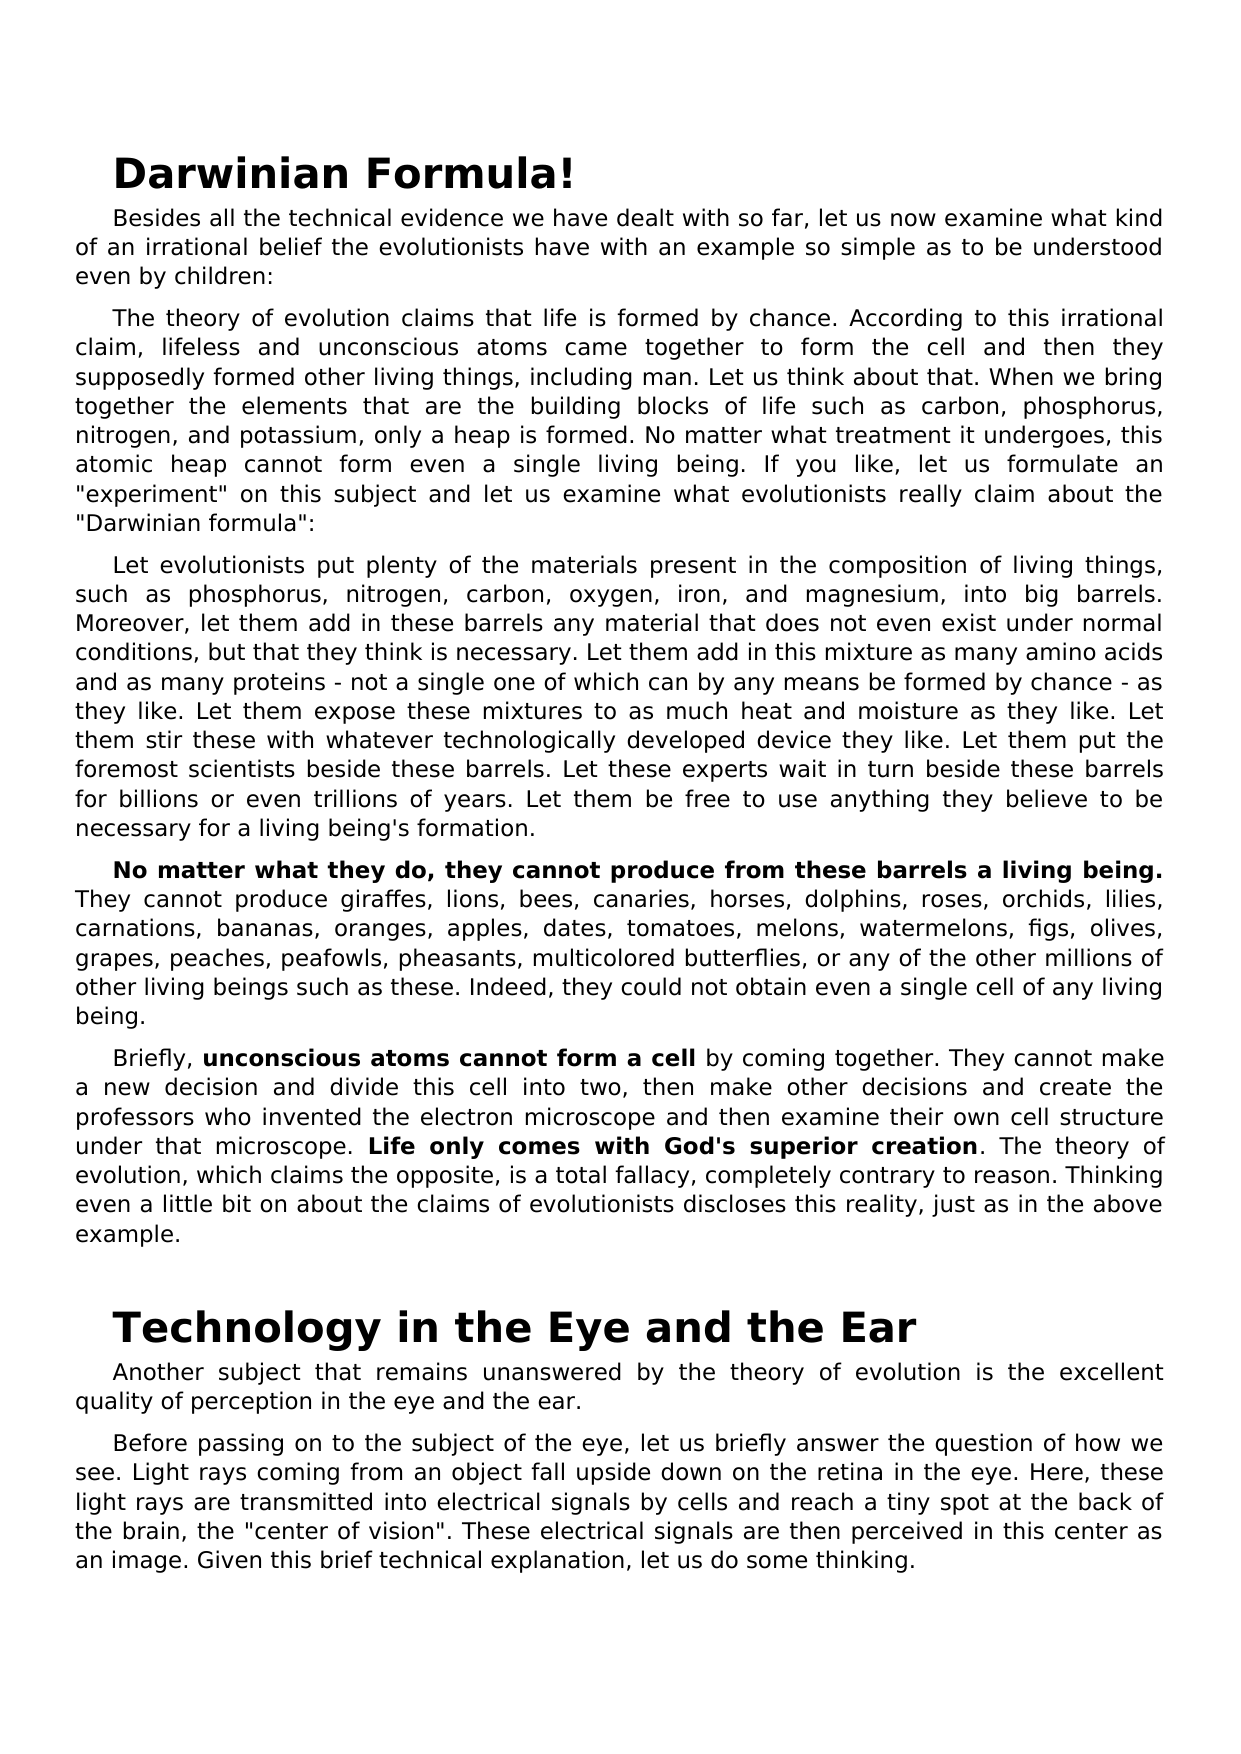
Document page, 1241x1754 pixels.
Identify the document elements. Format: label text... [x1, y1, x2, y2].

subtitle Darwinian Formula! [112, 150, 1165, 198]
text Before passing on to the subject of the eye, let us briefly answer the question of how we see. Light rays coming from an object fall upside down on the retina in the eye. Here, these light rays are transmitted into electrical signals by cells and reach a tiny spot at the back of the brain, the "center of vision". These electrical signals are then perceived in this center as an image. Given this brief technical explanation, let us do some thinking. [75, 1430, 1165, 1574]
text The theory of evolution claims that life is formed by chance. According to this irrational claim, lifeless and unconscious atoms came together to form the cell and then they supposedly formed other living things, including man. Let us think about that. When we bring together the elements that are the building blocks of life such as carbon, phosphorus, nitrogen, and potassium, only a heap is formed. No matter what treatment it undergoes, this atomic heap cannot form even a single living being. If you like, let us formulate an "experiment" on this subject and let us examine what evolutionists really claim about the "Darwinian formula": [75, 305, 1165, 537]
text Besides all the technical evidence we have dealt with so far, let us now examine what kind of an irrational belief the evolutionists have with an example so simple as to be understood even by children: [75, 205, 1165, 290]
subtitle Technology in the Eye and the Ear [112, 1304, 1165, 1353]
text Another subject that remains unanswered by the theory of evolution is the excellent quality of perception in the eye and the ear. [75, 1359, 1165, 1415]
text Let evolutionists put plenty of the materials present in the composition of living things, such as phosphorus, nitrogen, carbon, oxygen, iron, and magnesium, into big barrels. Moreover, let them add in these barrels any material that does not even exist under normal conditions, but that they think is necessary. Let them add in this mixture as many amino acids and as many proteins - not a single one of which can by any means be formed by chance - as they like. Let them expose these mixtures to as much heat and moisture as they like. Let them stir these with whatever technologically developed device they like. Let them put the foremost scientists beside these barrels. Let these experts wait in turn beside these barrels for billions or even trillions of years. Let them be free to use anything they believe to be necessary for a living being's formation. [75, 552, 1165, 842]
text No matter what they do, they cannot produce from these barrels a living being. They cannot produce giraffes, lions, bees, canaries, horses, dolphins, roses, orchids, lilies, carnations, bananas, oranges, apples, dates, tomatoes, melons, watermelons, figs, olives, grapes, peaches, peafowls, pheasants, multicolored butterflies, or any of the other millions of other living beings such as these. Indeed, they could not obtain even a single cell of any living being. [75, 857, 1165, 1030]
text Briefly, unconscious atoms cannot form a cell by coming together. They cannot make a new decision and divide this cell into two, then make other decisions and create the professors who invented the electron microscope and then examine their own cell structure under that microscope. Life only comes with God's superior creation. The theory of evolution, which claims the opposite, is a total fallacy, completely contrary to reason. Thinking even a little bit on about the claims of evolutionists discloses this reality, just as in the above example. [75, 1045, 1165, 1247]
